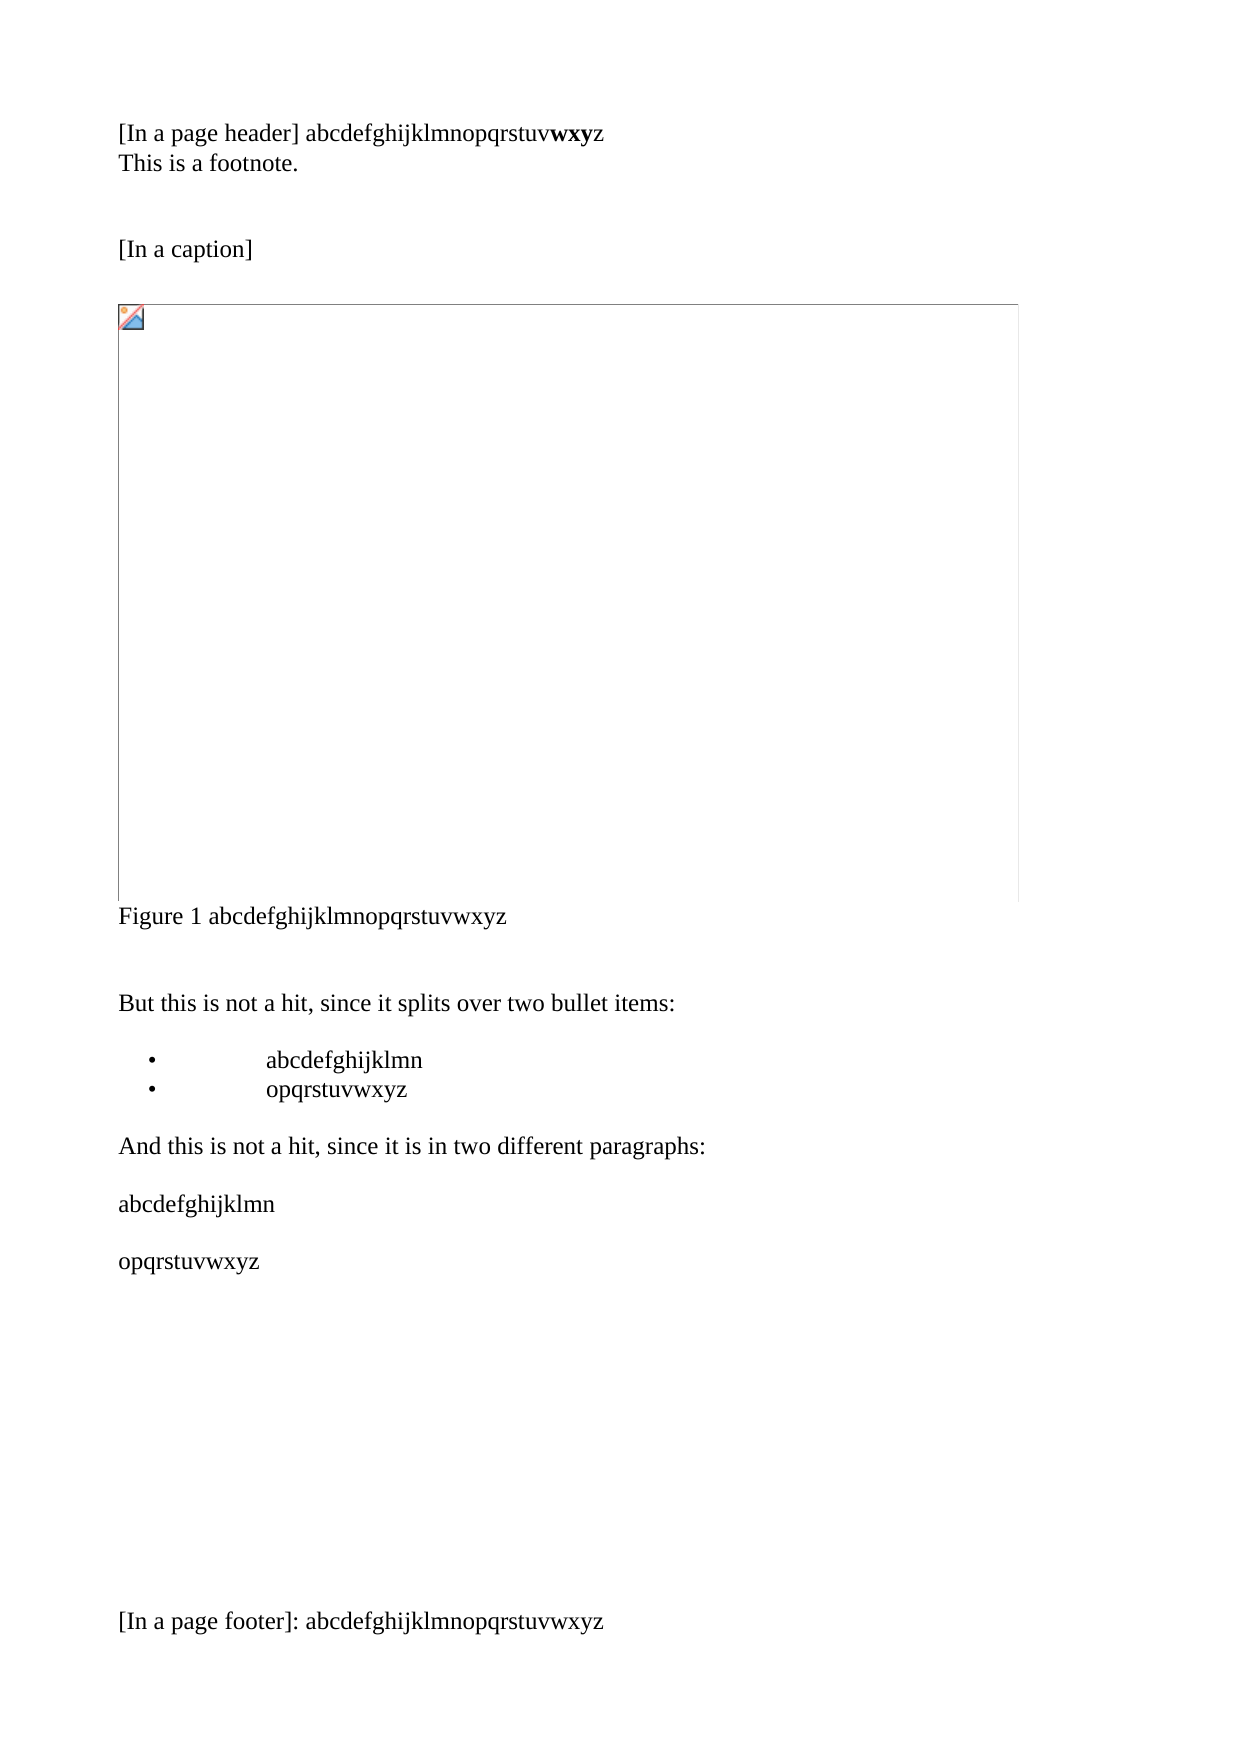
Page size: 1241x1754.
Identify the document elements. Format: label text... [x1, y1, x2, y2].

list abcdefghijklmn [148, 1045, 1122, 1074]
text And this is not a hit, since it is in two different paragraphs: [118, 1131, 1122, 1160]
text [In a caption] [118, 234, 1122, 263]
list opqrstuvwxyz [148, 1074, 1122, 1103]
text Figure 1 abcdefghijklmnopqrstuvwxyz [118, 901, 1018, 930]
text opqrstuvwxyz [118, 1246, 1122, 1275]
text But this is not a hit, since it splits over two bullet items: [118, 988, 1122, 1016]
text abcdefghijklmn [118, 1189, 1122, 1218]
text This is a footnote. [118, 148, 1122, 176]
